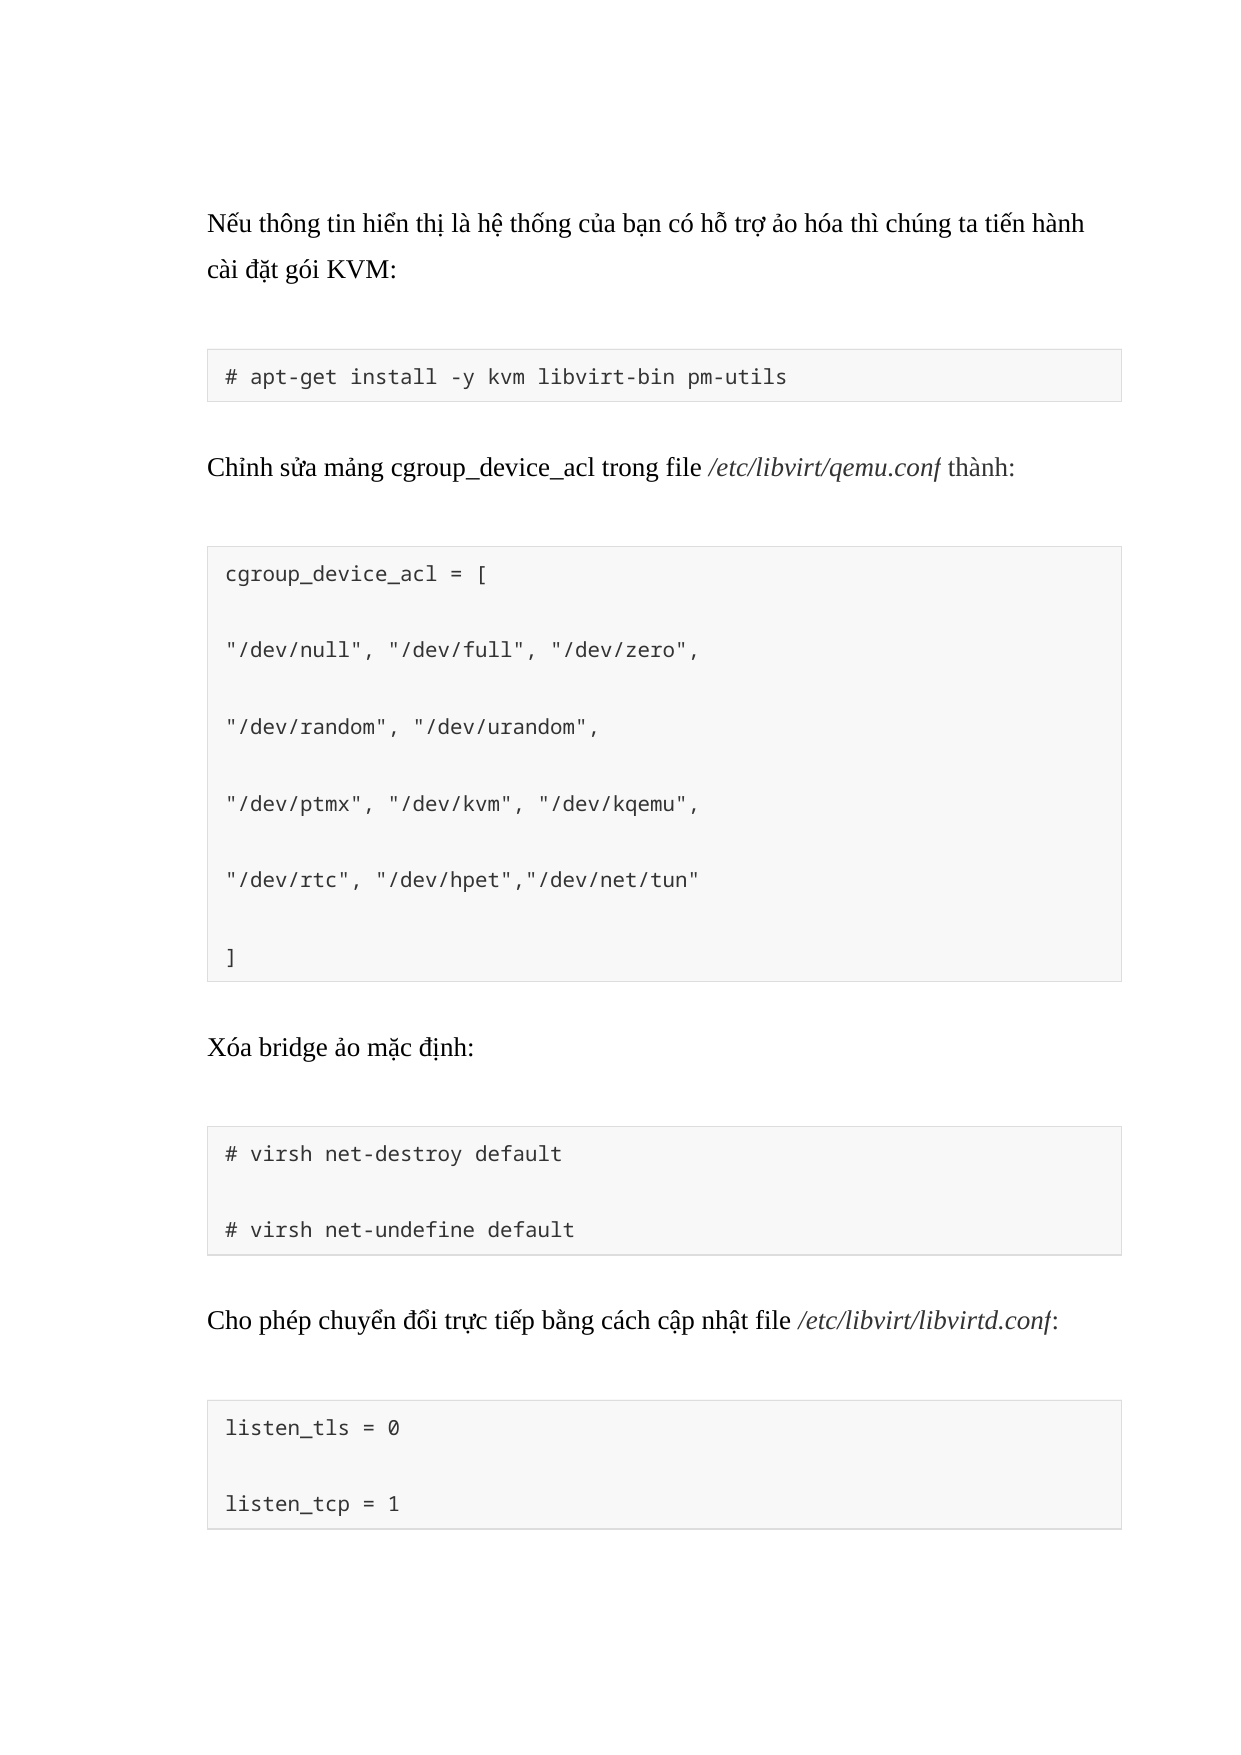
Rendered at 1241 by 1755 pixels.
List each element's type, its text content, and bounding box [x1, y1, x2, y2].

text Cho phép chuyển đổi trực tiếp bằng cách cập nhật file /etc/libvirt/libvirtd.conf: [207, 1304, 1122, 1336]
text "/dev/null", "/dev/full", "/dev/zero", [208, 622, 1121, 664]
text "/dev/random", "/dev/urandom", [208, 699, 1121, 741]
text # apt-get install -y kvm libvirt-bin pm-utils [208, 350, 1121, 401]
text "/dev/rtc", "/dev/hpet","/dev/net/tun" [208, 852, 1121, 894]
text # virsh net-destroy default [208, 1127, 1121, 1167]
text "/dev/ptmx", "/dev/kvm", "/dev/kqemu", [208, 775, 1121, 817]
text cgroup_device_acl = [ [208, 547, 1121, 587]
text listen_tls = 0 [208, 1401, 1121, 1441]
text ] [208, 928, 1121, 981]
text Chỉnh sửa mảng cgroup_device_acl trong file /etc/libvirt/qemu.conf thành: [207, 451, 1122, 482]
text Nếu thông tin hiển thị là hệ thống của bạn có hỗ trợ ảo hóa thì chúng ta tiến hành cài đặt gói KVM: [207, 207, 1122, 284]
text listen_tcp = 1 [208, 1476, 1121, 1528]
text # virsh net-undefine default [208, 1202, 1121, 1254]
text Xóa bridge ảo mặc định: [207, 1031, 1122, 1062]
